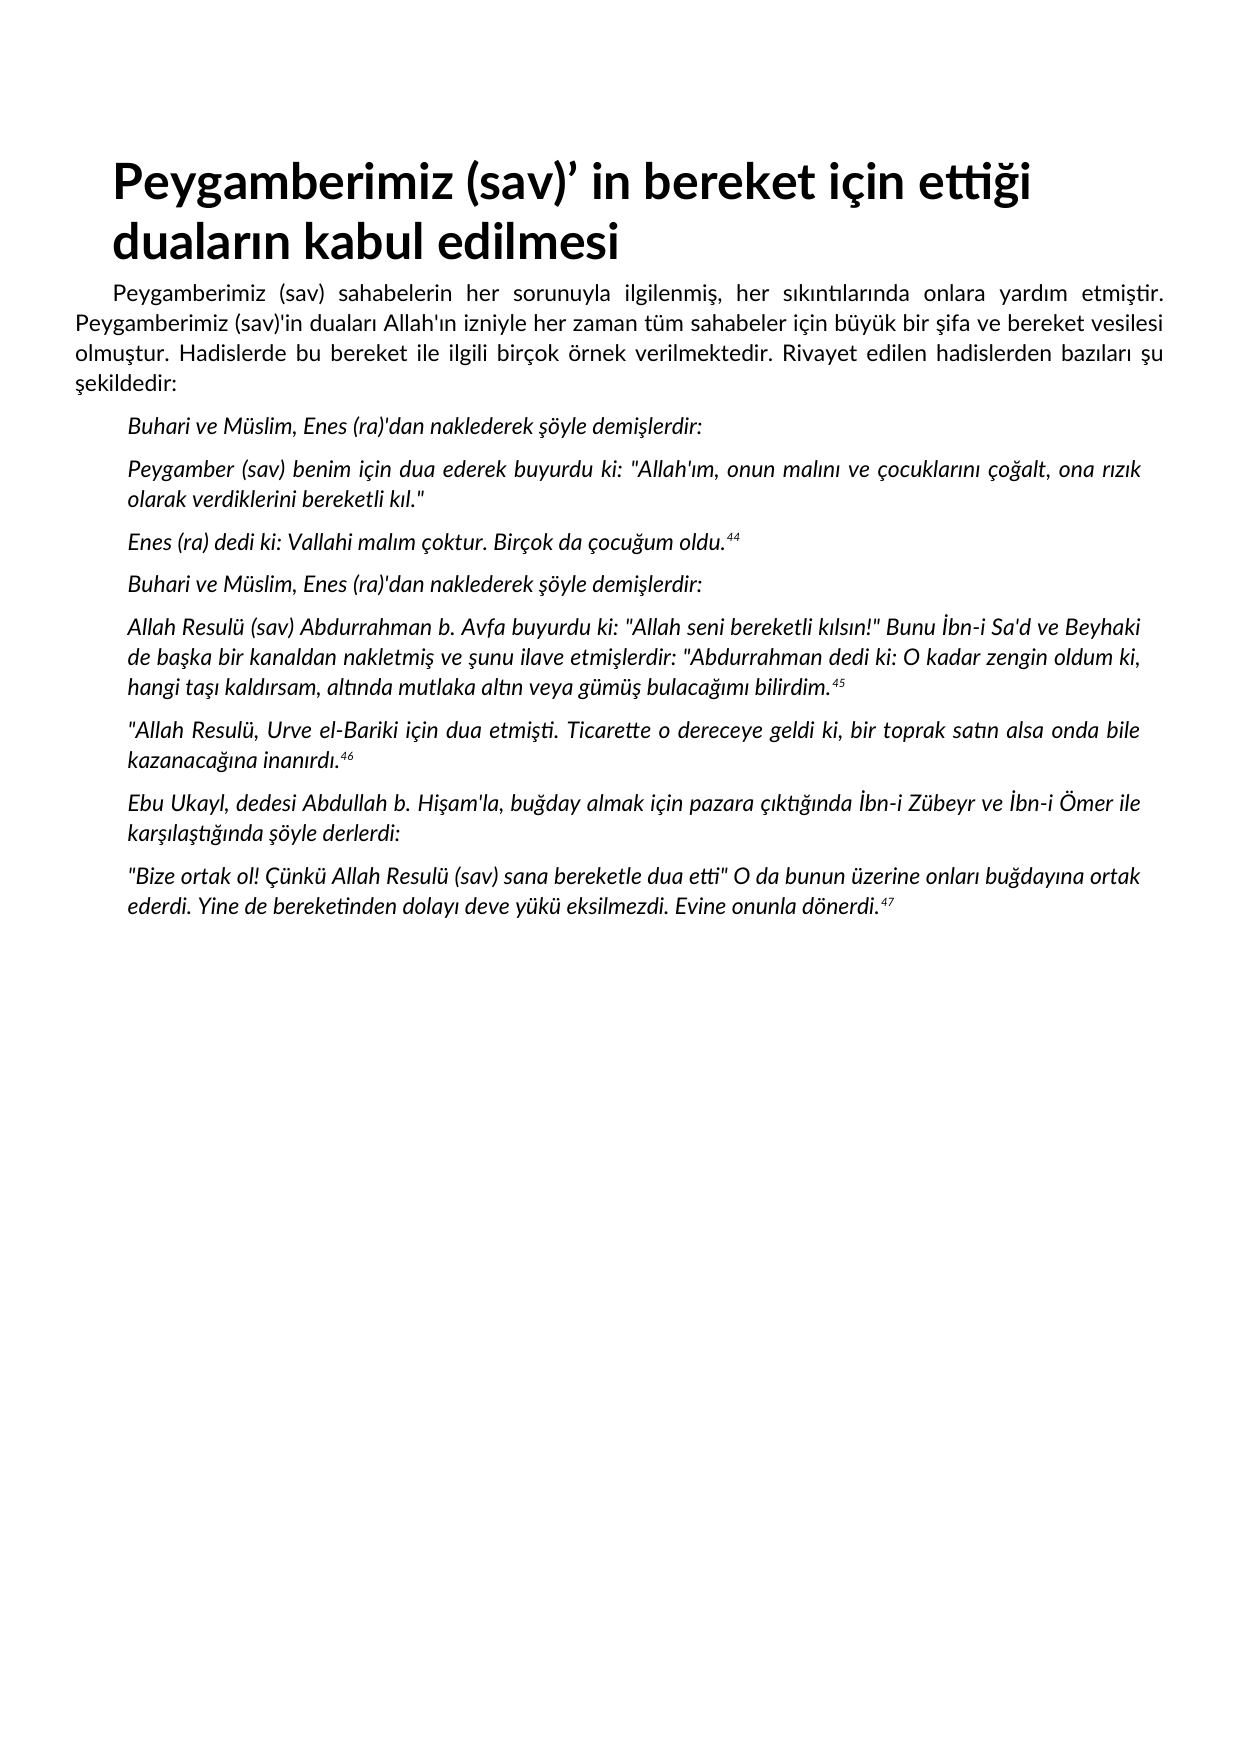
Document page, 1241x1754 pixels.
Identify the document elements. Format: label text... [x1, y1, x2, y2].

text "Bize ortak ol! Çünkü Allah Resulü (sav) sana bereketle dua etti" O da bunun üzerine onları buğdayına ortak ederdi. Yine de bereketinden dolayı deve yükü eksilmezdi. Evine onunla dönerdi.47 [127, 862, 1143, 919]
text Ebu Ukayl, dedesi Abdullah b. Hişam'la, buğday almak için pazara çıktığında İbn-i Zübeyr ve İbn-i Ömer ile karşılaştığında şöyle derlerdi: [127, 789, 1143, 846]
text "Allah Resulü, Urve el-Bariki için dua etmişti. Ticarette o dereceye geldi ki, bir toprak satın alsa onda bile kazanacağına inanırdı.46 [127, 716, 1143, 773]
text Buhari ve Müslim, Enes (ra)'dan naklederek şöyle demişlerdir: [127, 570, 1143, 597]
text Enes (ra) dedi ki: Vallahi malım çoktur. Birçok da çocuğum oldu.44 [127, 527, 1143, 555]
text Peygamber (sav) benim için dua ederek buyurdu ki: "Allah'ım, onun malını ve çocuklarını çoğalt, ona rızık olarak verdiklerini bereketli kıl." [127, 454, 1143, 512]
text Buhari ve Müslim, Enes (ra)'dan naklederek şöyle demişlerdir: [127, 412, 1143, 439]
text Peygamberimiz (sav) sahabelerin her sorunuyla ilgilenmiş, her sıkıntılarında onlara yardım etmiştir. Peygamberimiz (sav)'in duaları Allah'ın izniyle her zaman tüm sahabeler için büyük bir şifa ve bereket vesilesi olmuştur. Hadislerde bu bereket ile ilgili birçok örnek verilmektedir. Rivayet edilen hadislerden bazıları şu şekildedir: [75, 278, 1165, 396]
text Allah Resulü (sav) Abdurrahman b. Avfa buyurdu ki: "Allah seni bereketli kılsın!" Bunu İbn-i Sa'd ve Beyhaki de başka bir kanaldan nakletmiş ve şunu ilave etmişlerdir: "Abdurrahman dedi ki: O kadar zengin oldum ki, hangi taşı kaldırsam, altında mutlaka altın veya gümüş bulacağımı bilirdim.45 [127, 613, 1143, 701]
subtitle Peygamberimiz (sav)’ in bereket için ettiği duaların kabul edilmesi [112, 150, 1165, 270]
